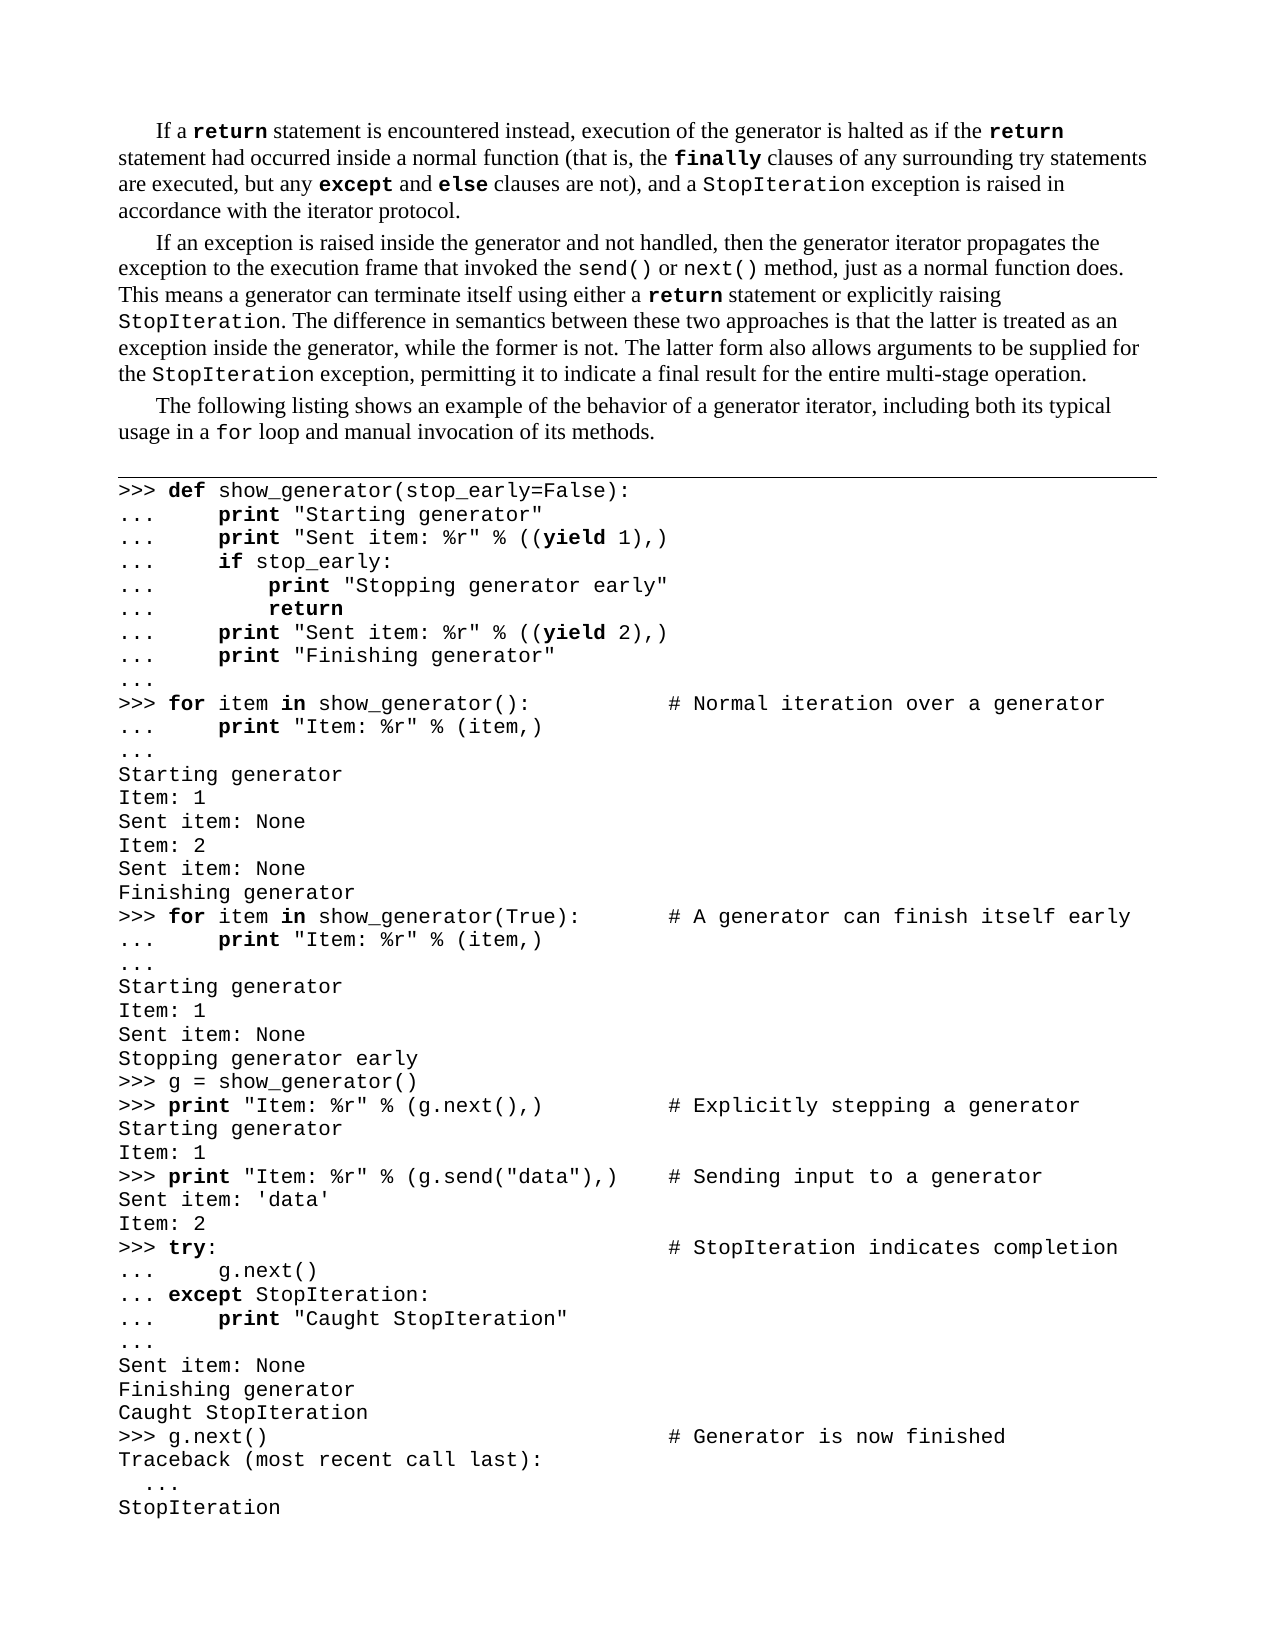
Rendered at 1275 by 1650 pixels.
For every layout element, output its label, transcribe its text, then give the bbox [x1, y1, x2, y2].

text ... print "Starting generator" [118, 504, 1157, 527]
text ... [118, 669, 1157, 693]
text >>> for item in show_generator(True): # A generator can finish itself early [118, 906, 1157, 929]
text Item: 2 [118, 835, 1157, 858]
text >>> for item in show_generator(): # Normal iteration over a generator [118, 693, 1157, 716]
text Sent item: None [118, 858, 1157, 882]
text If an exception is raised inside the generator and not handled, then the generator iterator propagates the exception to the execution frame that invoked the send() or next() method, just as a normal function does. This means a generator can terminate itself using either a return statement or explicitly raising StopIteration. The difference in semantics between these two approaches is that the latter is treated as an exception inside the generator, while the former is not. The latter form also allows arguments to be supplied for the StopIteration exception, permitting it to indicate a final result for the entire multi-stage operation. [118, 230, 1157, 387]
text Starting generator [118, 764, 1157, 787]
text Sent item: None [118, 1355, 1157, 1378]
text Item: 1 [118, 787, 1157, 811]
text >>> g.next() # Generator is now finished [118, 1426, 1157, 1449]
text >>> g = show_generator() [118, 1071, 1157, 1095]
text StopIteration [118, 1497, 1157, 1520]
text Sent item: 'data' [118, 1189, 1157, 1213]
text Item: 1 [118, 1142, 1157, 1166]
text Finishing generator [118, 1378, 1157, 1402]
text >>> print "Item: %r" % (g.next(),) # Explicitly stepping a generator [118, 1095, 1157, 1118]
text ... print "Item: %r" % (item,) [118, 716, 1157, 740]
text Sent item: None [118, 811, 1157, 835]
text ... print "Item: %r" % (item,) [118, 929, 1157, 953]
text Caught StopIteration [118, 1402, 1157, 1426]
text Finishing generator [118, 882, 1157, 906]
text If a return statement is encountered instead, execution of the generator is halted as if the return statement had occurred inside a normal function (that is, the finally clauses of any surrounding try statements are executed, but any except and else clauses are not), and a StopIteration exception is raised in accordance with the iterator protocol. [118, 118, 1157, 223]
text >>> def show_generator(stop_early=False): [118, 478, 1157, 504]
text ... [118, 740, 1157, 764]
text ... g.next() [118, 1260, 1157, 1284]
text ... except StopIteration: [118, 1284, 1157, 1308]
text ... print "Caught StopIteration" [118, 1308, 1157, 1331]
text Starting generator [118, 1118, 1157, 1142]
text Starting generator [118, 977, 1157, 1000]
text ... return [118, 598, 1157, 622]
text ... print "Sent item: %r" % ((yield 1),) [118, 527, 1157, 551]
text ... print "Sent item: %r" % ((yield 2),) [118, 622, 1157, 646]
text ... [118, 1331, 1157, 1355]
text ... print "Stopping generator early" [118, 574, 1157, 598]
text ... print "Finishing generator" [118, 646, 1157, 669]
text ... [118, 953, 1157, 977]
text ... if stop_early: [118, 551, 1157, 574]
text ... [118, 1473, 1157, 1497]
text Item: 1 [118, 1000, 1157, 1024]
text Stopping generator early [118, 1047, 1157, 1071]
text Traceback (most recent call last): [118, 1449, 1157, 1473]
text Sent item: None [118, 1024, 1157, 1047]
text >>> print "Item: %r" % (g.send("data"),) # Sending input to a generator [118, 1166, 1157, 1189]
text The following listing shows an example of the behavior of a generator iterator, including both its typical usage in a for loop and manual invocation of its methods. [118, 393, 1157, 446]
text Item: 2 [118, 1213, 1157, 1237]
text >>> try: # StopIteration indicates completion [118, 1237, 1157, 1260]
